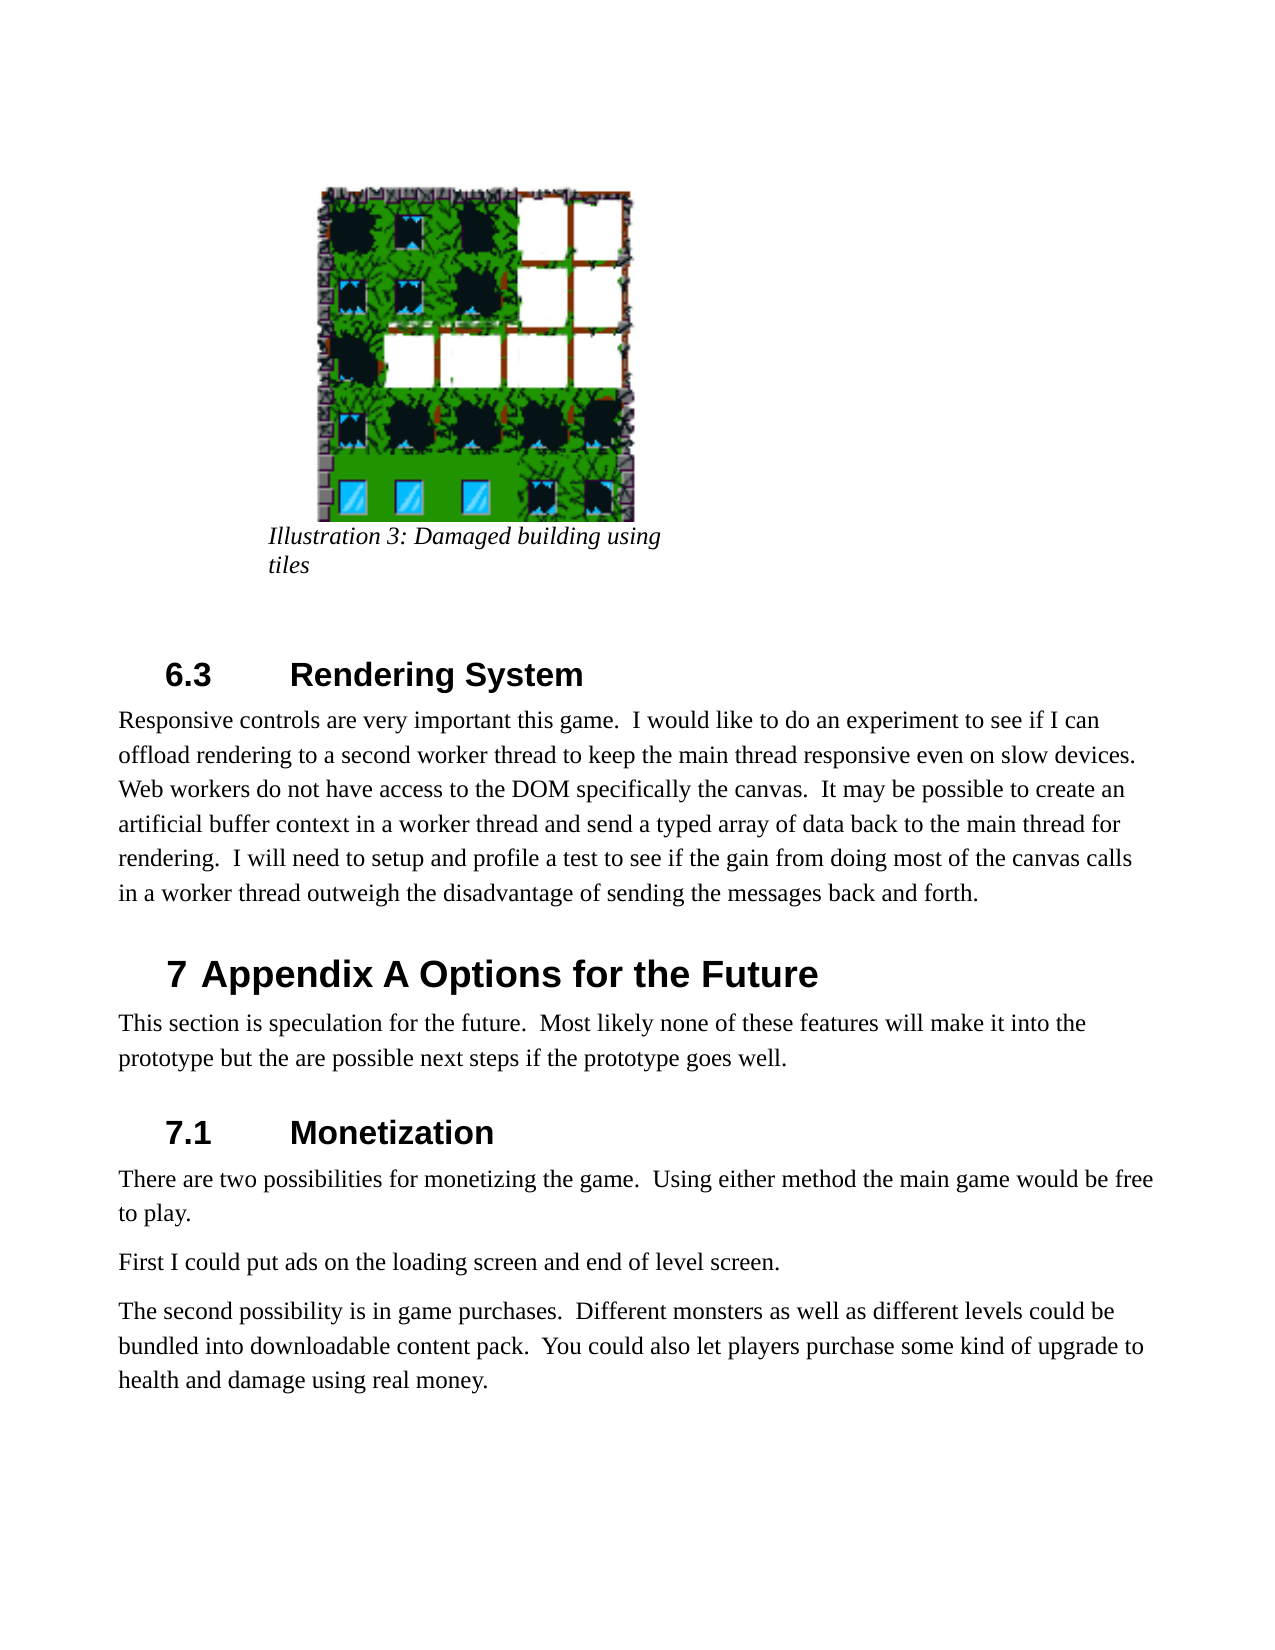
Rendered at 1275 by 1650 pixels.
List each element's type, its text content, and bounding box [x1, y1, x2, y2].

picture [268, 121, 689, 522]
text This section is speculation for the future. Most likely none of these features will make it into the prototype but the are possible next steps if the prototype goes well. [118, 1008, 1157, 1071]
subtitle Rendering System [156, 654, 1157, 693]
text There are two possibilities for monetizing the game. Using either method the main game would be free to play. [118, 1164, 1157, 1227]
text First I could put ads on the loading screen and end of level screen. [118, 1247, 1157, 1276]
text The second possibility is in game purchases. Different monsters as well as different levels could be bundled into downloadable content pack. You could also let players purchase some kind of upgrade to health and damage using real money. [118, 1296, 1157, 1394]
subtitle Appendix A Options for the Future [156, 952, 1157, 996]
text Illustration 3: Damaged building using tiles [268, 522, 689, 579]
text Responsive controls are very important this game. I would like to do an experiment to see if I can offload rendering to a second worker thread to keep the main thread responsive even on slow devices. Web workers do not have access to the DOM specifically the canvas. It may be possible to create an artificial buffer context in a worker thread and send a typed array of data back to the main thread for rendering. I will need to setup and profile a test to see if the gain from doing most of the canvas calls in a worker thread outweigh the disadvantage of sending the messages back and forth. [118, 706, 1157, 907]
subtitle Monetization [156, 1112, 1157, 1151]
